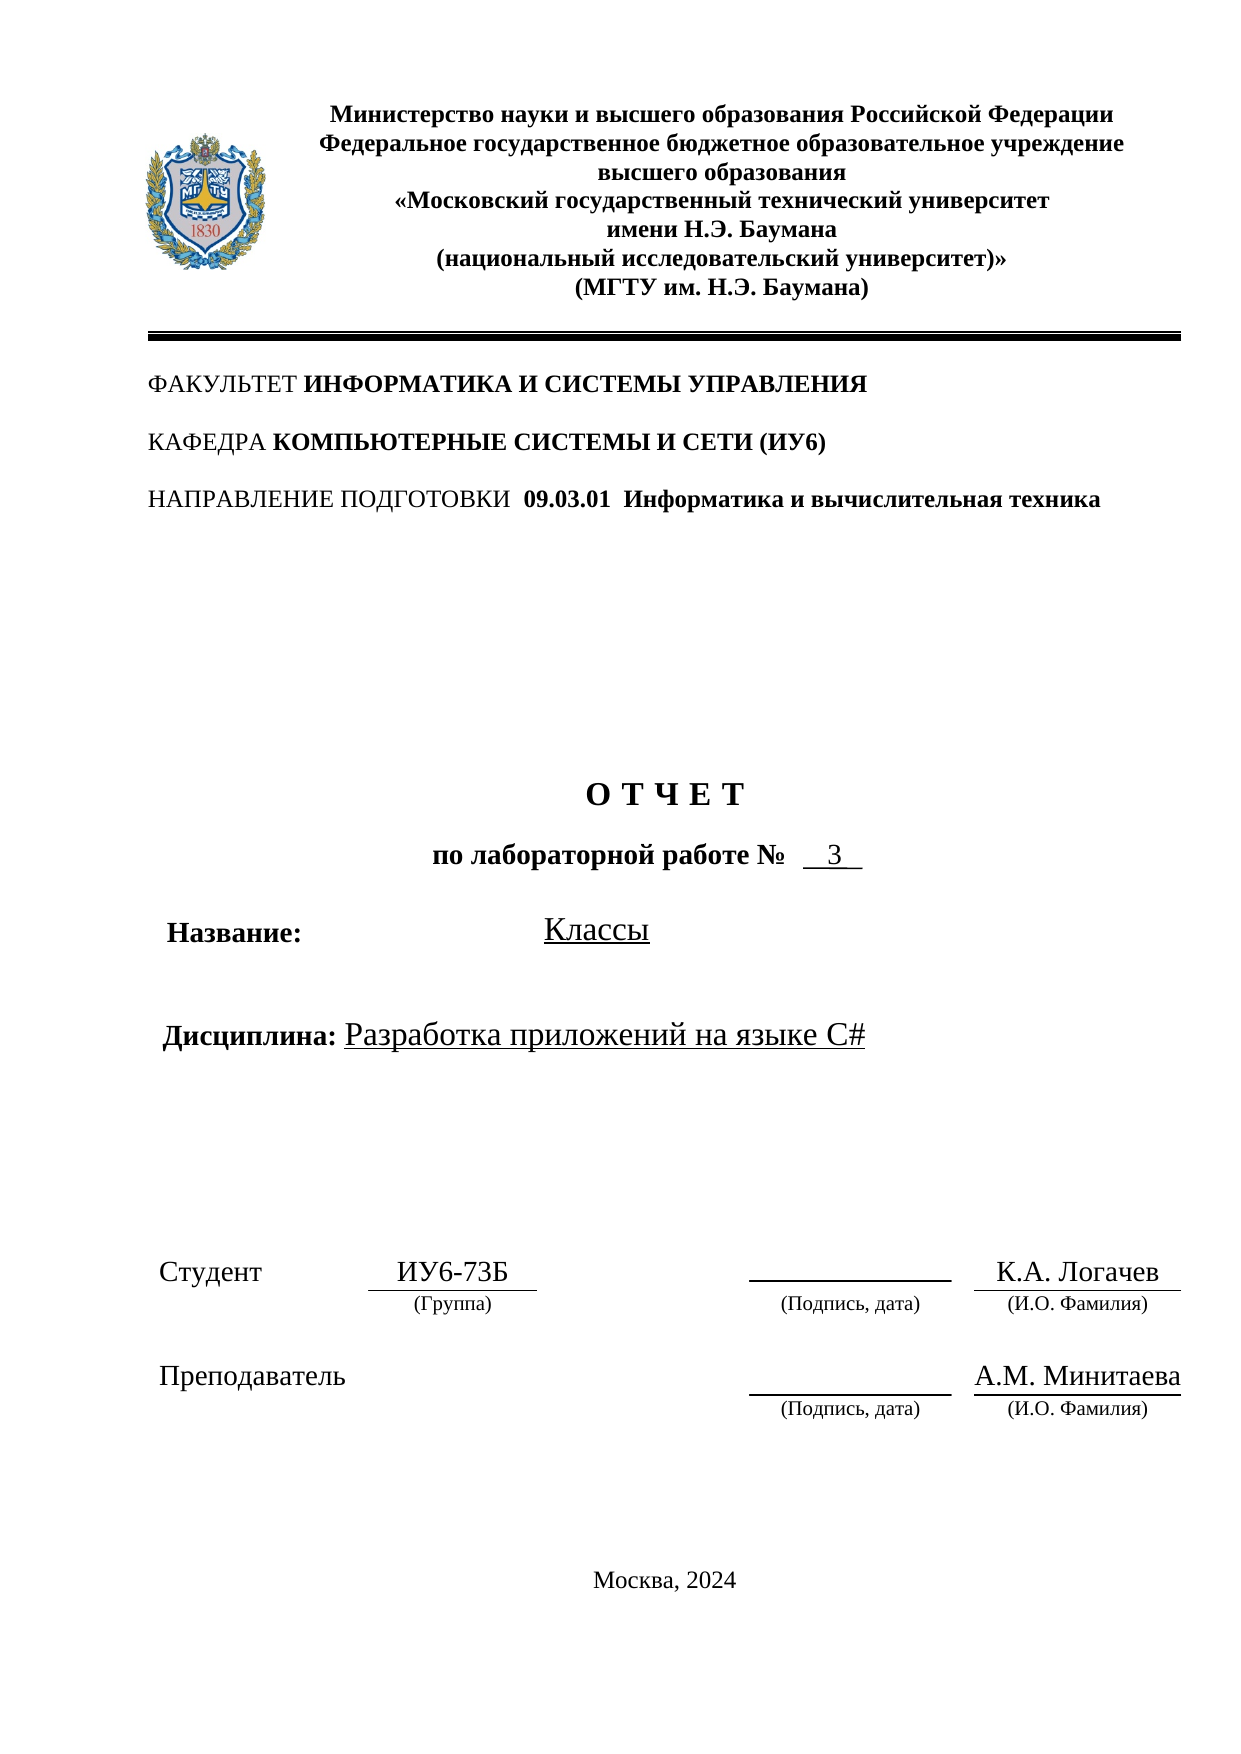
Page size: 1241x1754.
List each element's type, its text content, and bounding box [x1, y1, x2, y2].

table_cell [963, 1325, 1192, 1358]
table_header [548, 1254, 738, 1291]
table_cell [357, 1396, 548, 1429]
table_cell [738, 1325, 963, 1358]
subtitle Отчет [148, 774, 1181, 812]
table_cell [148, 1325, 357, 1358]
table_header Студент [148, 1254, 357, 1291]
text Дисциплина: Разработка приложений на языке C# [162, 1014, 1181, 1053]
table_header 3 [797, 837, 871, 871]
table_cell [548, 1358, 738, 1396]
text КАФЕДРА Компьютерные системы и сети (ИУ6) [148, 427, 1181, 456]
table_cell [548, 1396, 738, 1429]
subtitle Классы [340, 909, 1181, 947]
table_header [738, 1254, 963, 1291]
text Название: [167, 915, 316, 948]
table_cell (И.О. Фамилия) [963, 1291, 1192, 1325]
table_cell [738, 1358, 963, 1396]
table_cell [548, 1325, 738, 1358]
table_cell [357, 1358, 548, 1396]
table_cell [548, 1291, 738, 1325]
text НАПРАВЛЕНИЕ ПОДГОТОВКИ 09.03.01 Информатика и вычислительная техника [148, 484, 1181, 513]
table_cell А.М. Минитаева [963, 1358, 1192, 1396]
table_header К.А. Логачев [963, 1254, 1192, 1291]
text Москва, 2024 [148, 1566, 1181, 1594]
table_header ИУ6-73Б [357, 1254, 548, 1291]
table_cell (И.О. Фамилия) [963, 1396, 1192, 1429]
table_cell [148, 1396, 357, 1429]
table_cell [357, 1325, 548, 1358]
table_header [136, 99, 281, 300]
picture [145, 133, 266, 270]
table_cell [148, 1291, 357, 1325]
text ФАКУЛЬТЕТ Информатика и системы управления [148, 369, 1181, 398]
table_cell (Подпись, дата) [738, 1396, 963, 1429]
table_header Министерство науки и высшего образования Российской Федерации Федеральное государственное бюджетное образовательное учреждение высшего образования «Московский государственный технический университет имени Н.Э. Баумана (национальный исследовательский университет)» (МГТУ им. Н.Э. Баумана) [281, 99, 1163, 300]
table_cell (Подпись, дата) [738, 1291, 963, 1325]
table_cell Преподаватель [148, 1358, 357, 1396]
table_cell (Группа) [357, 1291, 548, 1325]
